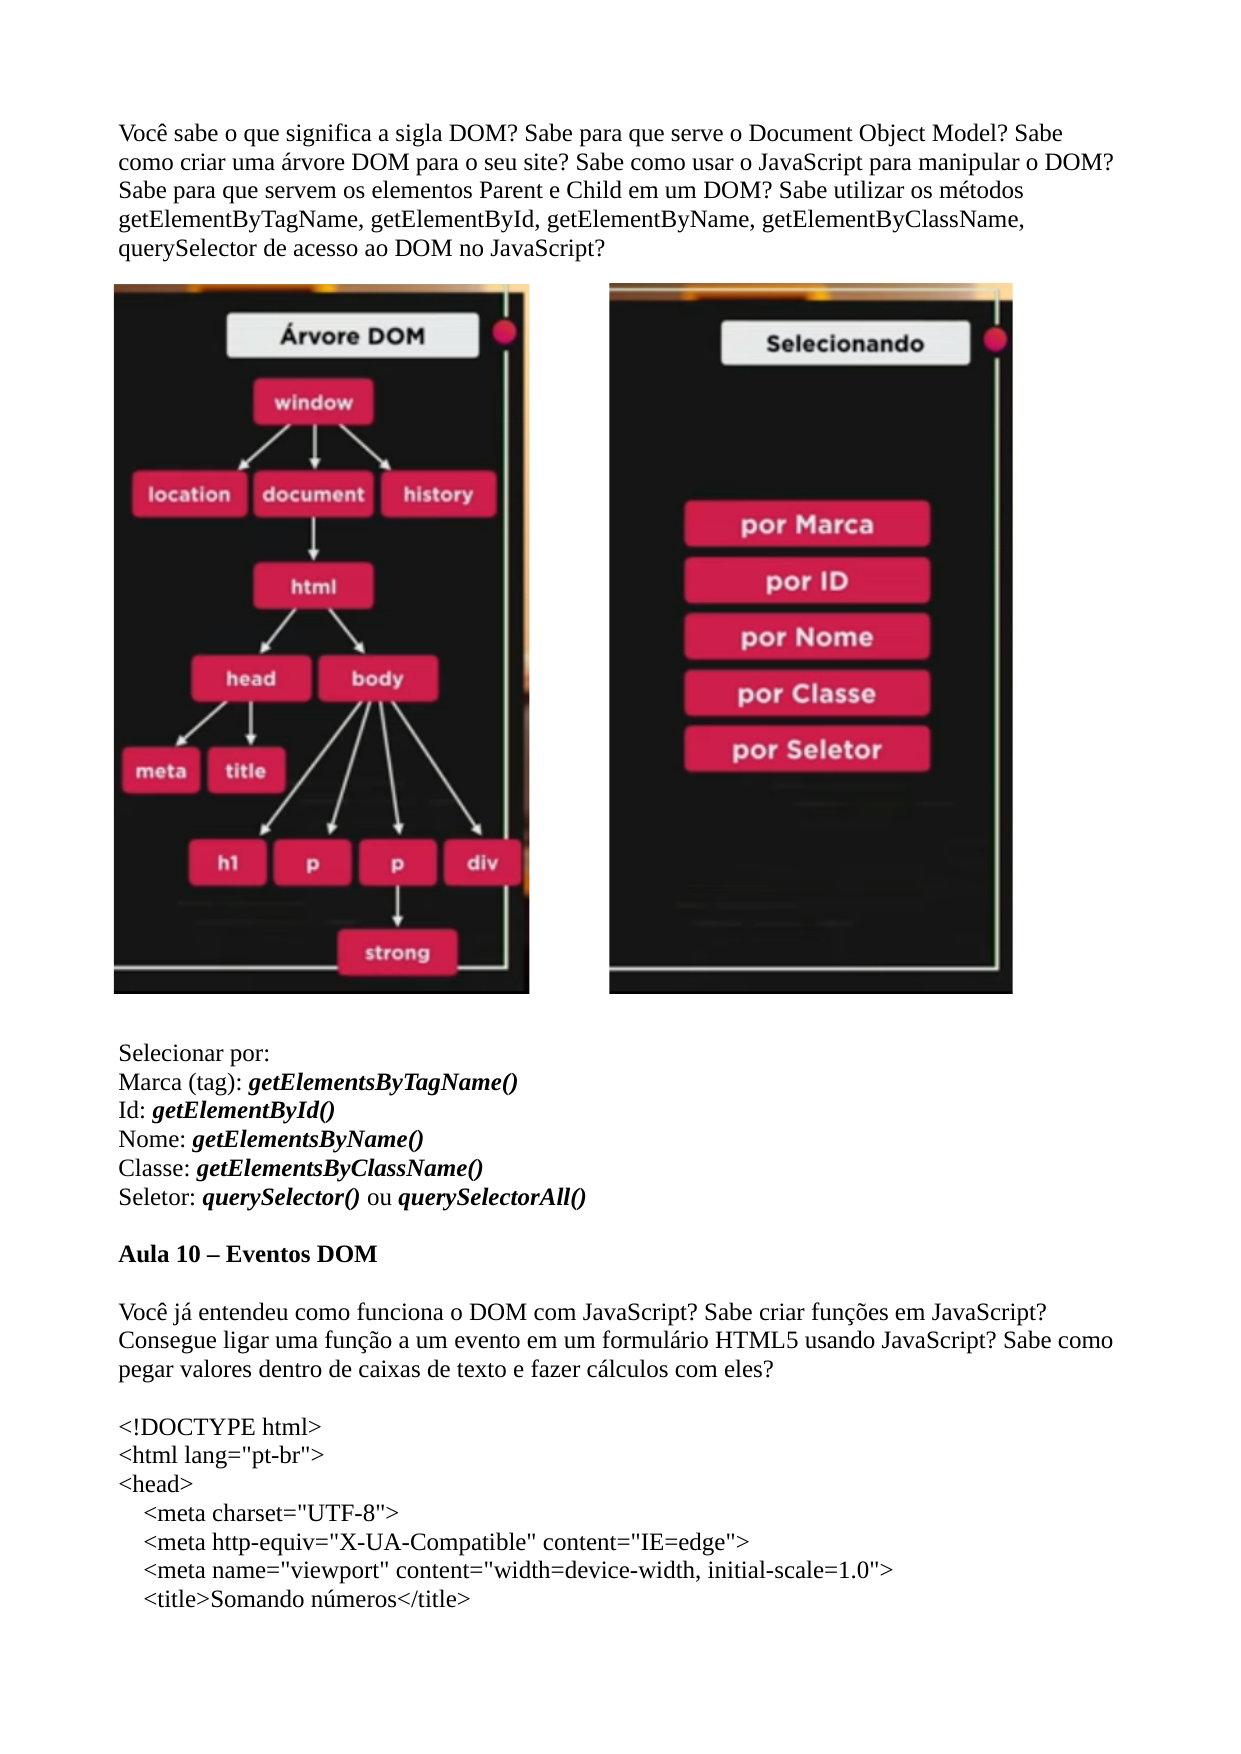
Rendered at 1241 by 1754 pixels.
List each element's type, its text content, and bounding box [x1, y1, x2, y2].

text Aula 10 – Eventos DOM [118, 1239, 1122, 1268]
text <meta http-equiv="X-UA-Compatible" content="IE=edge"> [118, 1527, 1122, 1556]
text Nome: getElementsByName() [118, 1124, 1122, 1153]
picture [113, 284, 530, 994]
text <meta name="viewport" content="width=device-width, initial-scale=1.0"> [118, 1556, 1122, 1584]
text Você sabe o que significa a sigla DOM? Sabe para que serve o Document Object Model? Sabe como criar uma árvore DOM para o seu site? Sabe como usar o JavaScript para manipular o DOM? Sabe para que servem os elementos Parent e Child em um DOM? Sabe utilizar os métodos getElementByTagName, getElementById, getElementByName, getElementByClassName, querySelector de acesso ao DOM no JavaScript? [118, 118, 1122, 262]
text Você já entendeu como funciona o DOM com JavaScript? Sabe criar funções em JavaScript? Consegue ligar uma função a um evento em um formulário HTML5 usando JavaScript? Sabe como pegar valores dentro de caixas de texto e fazer cálculos com eles? [118, 1297, 1122, 1383]
text <title>Somando números</title> [118, 1584, 1122, 1613]
text Classe: getElementsByClassName() [118, 1153, 1122, 1182]
text Selecionar por: [118, 1038, 1122, 1067]
text Id: getElementById() [118, 1096, 1122, 1124]
picture [609, 283, 1013, 994]
text <meta charset="UTF-8"> [118, 1498, 1122, 1527]
text Marca (tag): getElementsByTagName() [118, 1067, 1122, 1096]
text <!DOCTYPE html> [118, 1412, 1122, 1441]
text Seletor: querySelector() ou querySelectorAll() [118, 1182, 1122, 1211]
text <html lang="pt-br"> [118, 1441, 1122, 1469]
text <head> [118, 1469, 1122, 1498]
